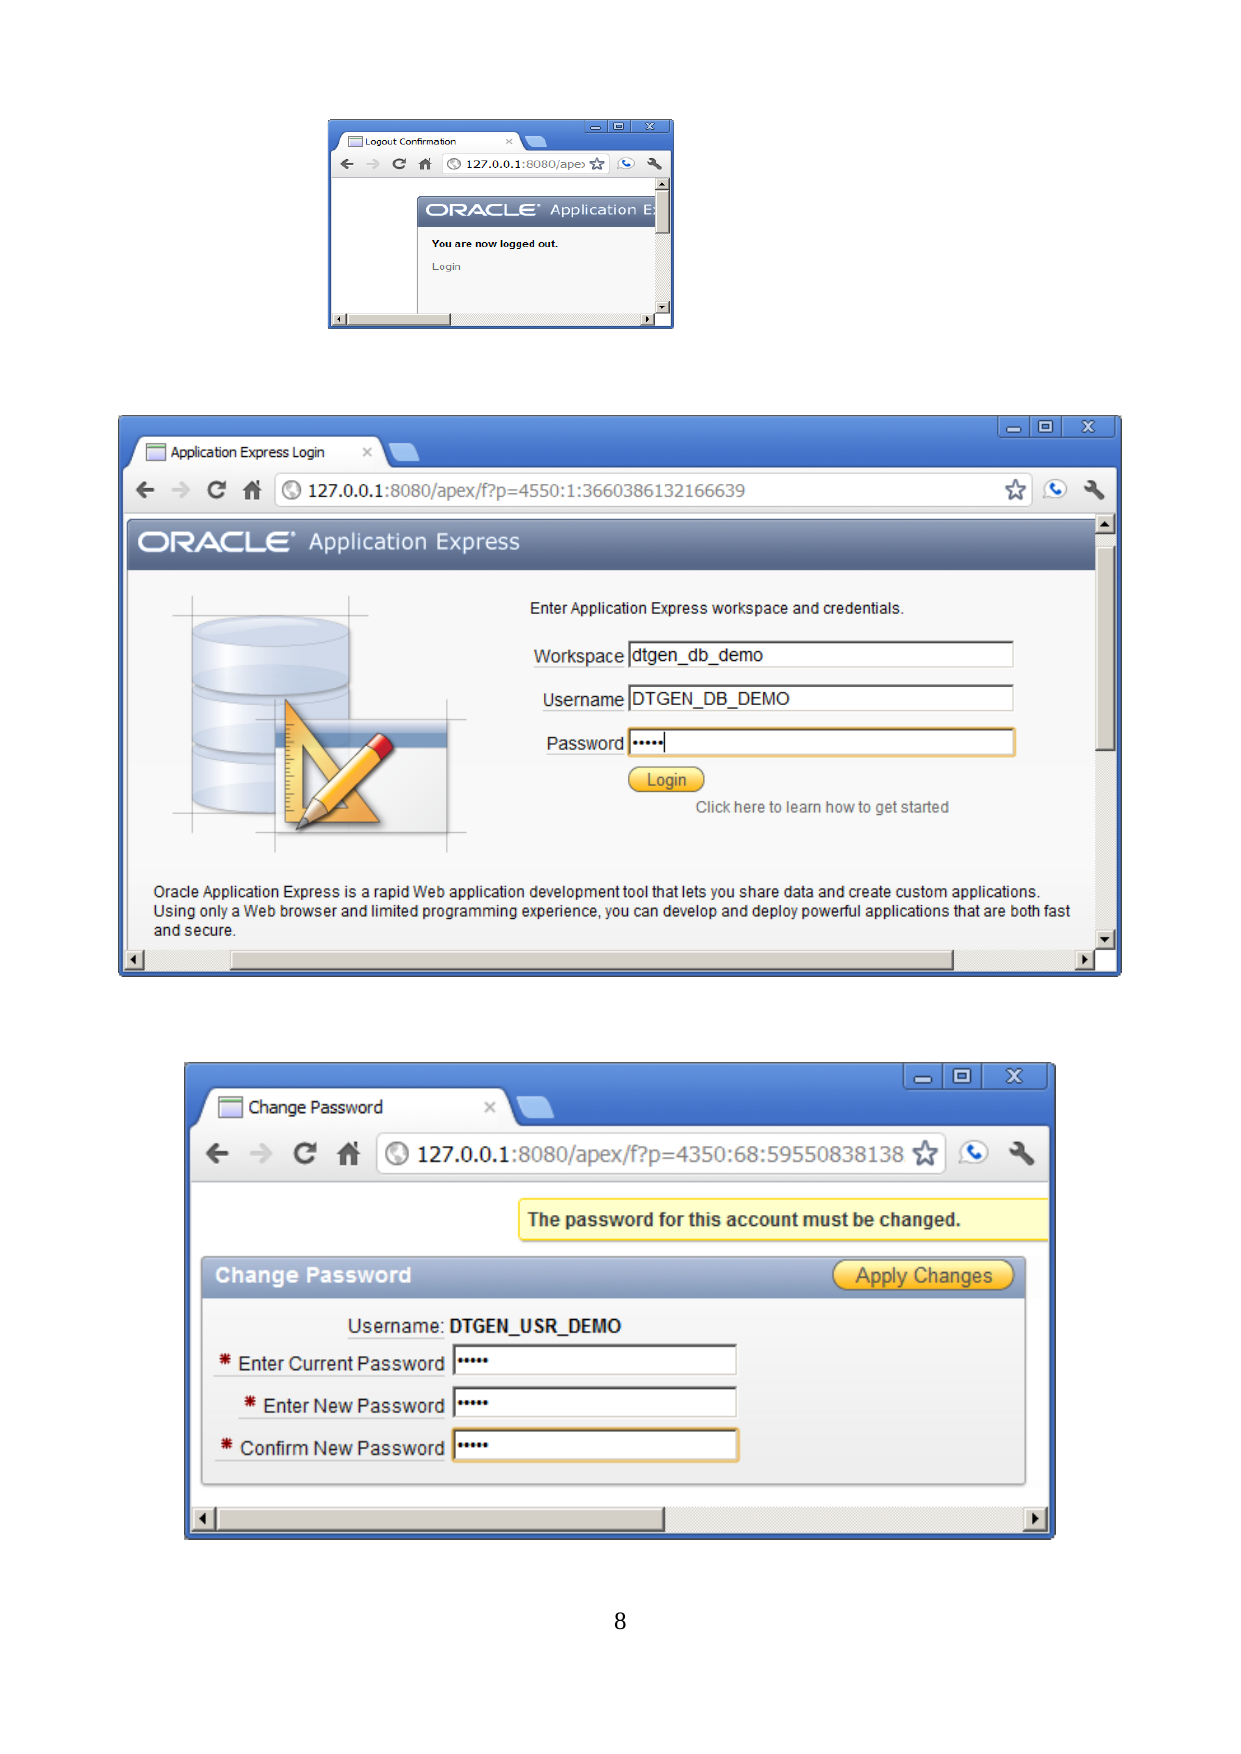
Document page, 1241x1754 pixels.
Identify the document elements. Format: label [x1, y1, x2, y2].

picture [327, 119, 674, 329]
picture [184, 1062, 1056, 1540]
picture [118, 415, 1122, 977]
